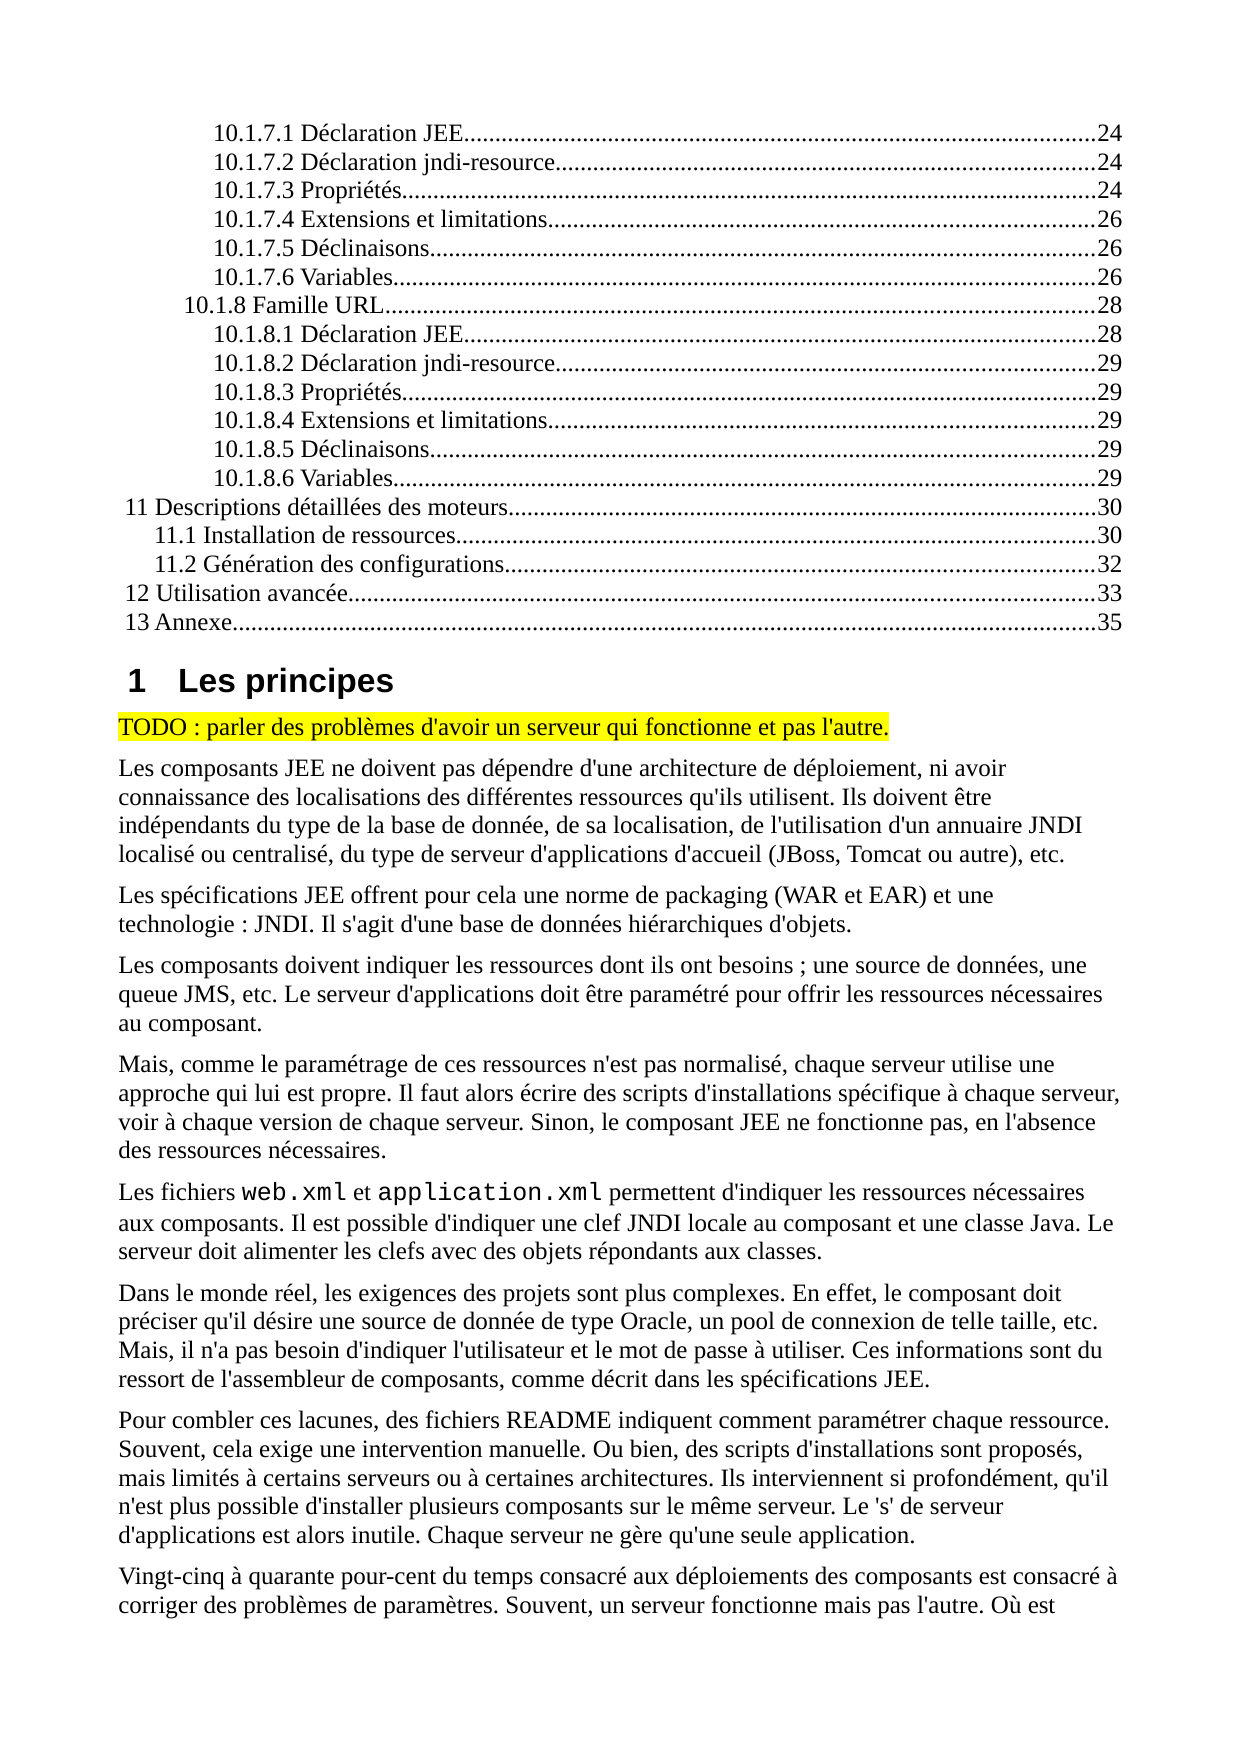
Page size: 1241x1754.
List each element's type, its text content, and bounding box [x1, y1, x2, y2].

text 10.1.7.3 Propriétés 24 [207, 176, 1122, 204]
text 10.1.7.5 Déclinaisons 26 [207, 233, 1122, 262]
text 10.1.8.6 Variables 29 [207, 463, 1122, 492]
text 10.1.8.5 Déclinaisons 29 [207, 434, 1122, 463]
text 10.1.8 Famille URL 28 [177, 291, 1122, 319]
text Vingt-cinq à quarante pour-cent du temps consacré aux déploiements des composants est consacré à corriger des problèmes de paramètres. Souvent, un serveur fonctionne mais pas l'autre. Où est [118, 1561, 1122, 1619]
subtitle Les principes [118, 661, 1122, 699]
text Les spécifications JEE offrent pour cela une norme de packaging (WAR et EAR) et une technologie : JNDI. Il s'agit d'une base de données hiérarchiques d'objets. [118, 881, 1122, 938]
text 10.1.8.3 Propriétés 29 [207, 377, 1122, 406]
text 10.1.7.4 Extensions et limitations 26 [207, 204, 1122, 233]
text 12 Utilisation avancée 33 [118, 578, 1122, 607]
text 10.1.8.4 Extensions et limitations 29 [207, 406, 1122, 434]
text 11.1 Installation de ressources 30 [148, 521, 1122, 549]
text 13 Annexe 35 [118, 607, 1122, 636]
text Les composants JEE ne doivent pas dépendre d'une architecture de déploiement, ni avoir connaissance des localisations des différentes ressources qu'ils utilisent. Ils doivent être indépendants du type de la base de donnée, de sa localisation, de l'utilisation d'un annuaire JNDI localisé ou centralisé, du type de serveur d'applications d'accueil (JBoss, Tomcat ou autre), etc. [118, 753, 1122, 868]
text Dans le monde réel, les exigences des projets sont plus complexes. En effet, le composant doit préciser qu'il désire une source de donnée de type Oracle, un pool de connexion de telle taille, etc. Mais, il n'a pas besoin d'indiquer l'utilisateur et le mot de passe à utiliser. Ces informations sont du ressort de l'assembleur de composants, comme décrit dans les spécifications JEE. [118, 1278, 1122, 1393]
text 10.1.7.6 Variables 26 [207, 262, 1122, 291]
text Les fichiers web.xml et application.xml permettent d'indiquer les ressources nécessaires aux composants. Il est possible d'indiquer une clef JNDI locale au composant et une classe Java. Le serveur doit alimenter les clefs avec des objets répondants aux classes. [118, 1177, 1122, 1265]
text Les composants doivent indiquer les ressources dont ils ont besoins ; une source de données, une queue JMS, etc. Le serveur d'applications doit être paramétré pour offrir les ressources nécessaires au composant. [118, 951, 1122, 1037]
text Mais, comme le paramétrage de ces ressources n'est pas normalisé, chaque serveur utilise une approche qui lui est propre. Il faut alors écrire des scripts d'installations spécifique à chaque serveur, voir à chaque version de chaque serveur. Sinon, le composant JEE ne fonctionne pas, en l'absence des ressources nécessaires. [118, 1049, 1122, 1164]
text 10.1.8.2 Déclaration jndi-resource 29 [207, 348, 1122, 377]
text 10.1.8.1 Déclaration JEE 28 [207, 319, 1122, 348]
text 10.1.7.2 Déclaration jndi-resource 24 [207, 147, 1122, 176]
text 10.1.7.1 Déclaration JEE 24 [207, 118, 1122, 147]
text 11.2 Génération des configurations 32 [148, 549, 1122, 578]
text TODO : parler des problèmes d'avoir un serveur qui fonctionne et pas l'autre. [118, 712, 1122, 741]
text 11 Descriptions détaillées des moteurs 30 [118, 492, 1122, 521]
text Pour combler ces lacunes, des fichiers README indiquent comment paramétrer chaque ressource. Souvent, cela exige une intervention manuelle. Ou bien, des scripts d'installations sont proposés, mais limités à certains serveurs ou à certaines architectures. Ils interviennent si profondément, qu'il n'est plus possible d'installer plusieurs composants sur le même serveur. Le 's' de serveur d'applications est alors inutile. Chaque serveur ne gère qu'une seule application. [118, 1405, 1122, 1549]
